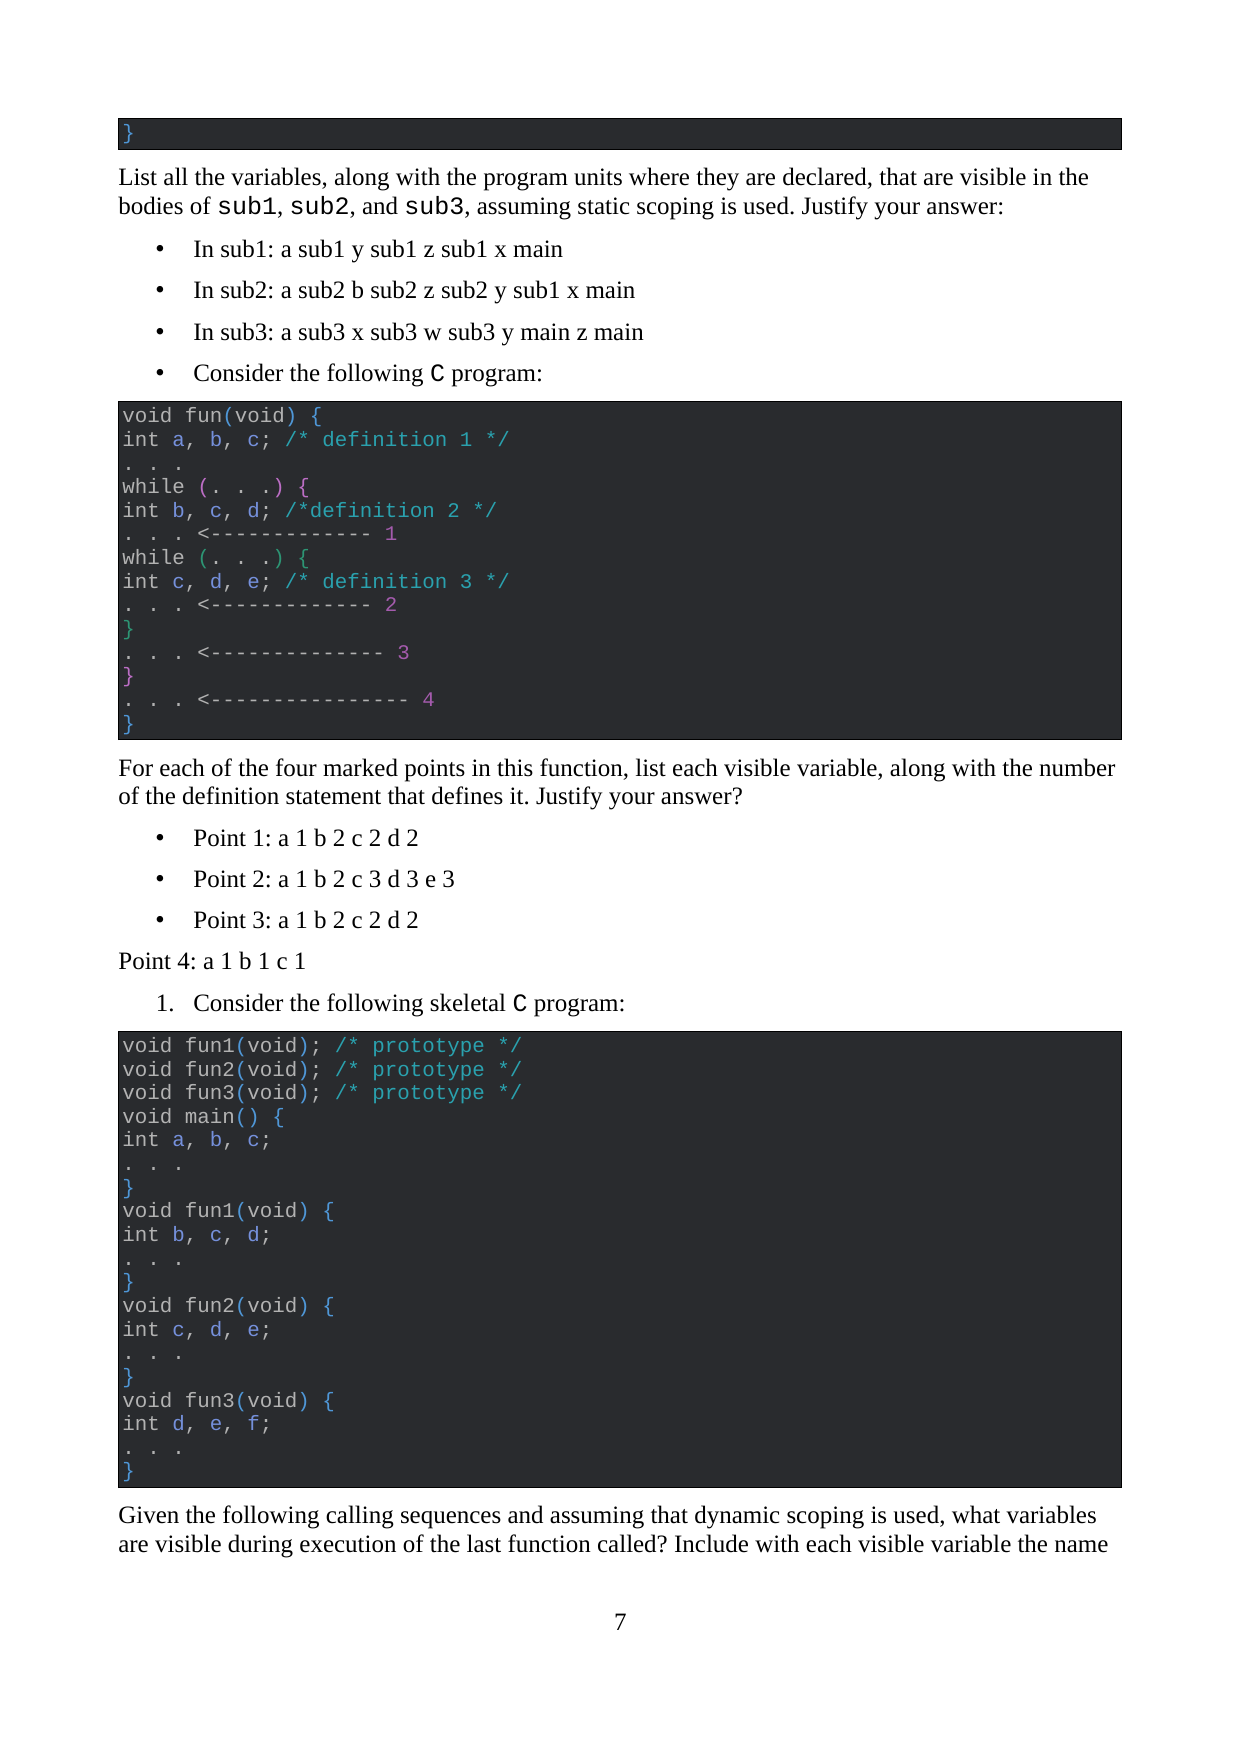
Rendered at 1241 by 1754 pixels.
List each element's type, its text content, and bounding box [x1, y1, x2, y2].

text while (. . .) { [119, 543, 1121, 567]
list Point 1: a 1 b 2 c 2 d 2 [156, 823, 1122, 851]
text For each of the four marked points in this function, list each visible variable, along with the number of the definition statement that defines it. Justify your answer? [118, 753, 1122, 810]
text while (. . .) { [119, 472, 1121, 496]
text void fun2(void) { [119, 1291, 1121, 1315]
text void fun1(void); /* prototype */ [119, 1032, 1121, 1054]
list In sub2: a sub2 b sub2 z sub2 y sub1 x main [156, 275, 1122, 304]
text Point 4: a 1 b 1 c 1 [118, 946, 1122, 975]
list In sub1: a sub1 y sub1 z sub1 x main [156, 234, 1122, 263]
text int a, b, c; [119, 1126, 1121, 1149]
text } [119, 709, 1121, 739]
text } [119, 119, 1121, 149]
text . . . <------------- 2 [119, 590, 1121, 614]
text int b, c, d; /*definition 2 */ [119, 496, 1121, 519]
list Consider the following skeletal C program: [156, 988, 1122, 1018]
text int c, d, e; /* definition 3 */ [119, 567, 1121, 590]
text int b, c, d; [119, 1220, 1121, 1244]
text } [119, 661, 1121, 685]
list In sub3: a sub3 x sub3 w sub3 y main z main [156, 317, 1122, 345]
text } [119, 1173, 1121, 1196]
text . . . <-------------- 3 [119, 638, 1121, 661]
text List all the variables, along with the program units where they are declared, that are visible in the bodies of sub1, sub2, and sub3, assuming static scoping is used. Justify your answer: [118, 162, 1122, 222]
text . . . [119, 1244, 1121, 1267]
text . . . [119, 1433, 1121, 1457]
text void fun(void) { [119, 402, 1121, 425]
text void main() { [119, 1102, 1121, 1126]
list Point 3: a 1 b 2 c 2 d 2 [156, 905, 1122, 934]
text } [119, 1267, 1121, 1291]
text int c, d, e; [119, 1315, 1121, 1338]
text void fun2(void); /* prototype */ [119, 1054, 1121, 1078]
text . . . [119, 448, 1121, 472]
text } [119, 614, 1121, 638]
text void fun1(void) { [119, 1196, 1121, 1220]
text int a, b, c; /* definition 1 */ [119, 425, 1121, 448]
text } [119, 1362, 1121, 1386]
list Point 2: a 1 b 2 c 3 d 3 e 3 [156, 864, 1122, 893]
text . . . <------------- 1 [119, 519, 1121, 543]
text Given the following calling sequences and assuming that dynamic scoping is used, what variables are visible during execution of the last function called? Include with each visible variable the name [118, 1501, 1122, 1558]
text int d, e, f; [119, 1409, 1121, 1433]
text } [119, 1457, 1121, 1487]
text . . . [119, 1338, 1121, 1362]
text . . . <---------------- 4 [119, 685, 1121, 709]
text void fun3(void) { [119, 1386, 1121, 1409]
text void fun3(void); /* prototype */ [119, 1078, 1121, 1102]
text . . . [119, 1149, 1121, 1173]
list Consider the following C program: [156, 358, 1122, 389]
